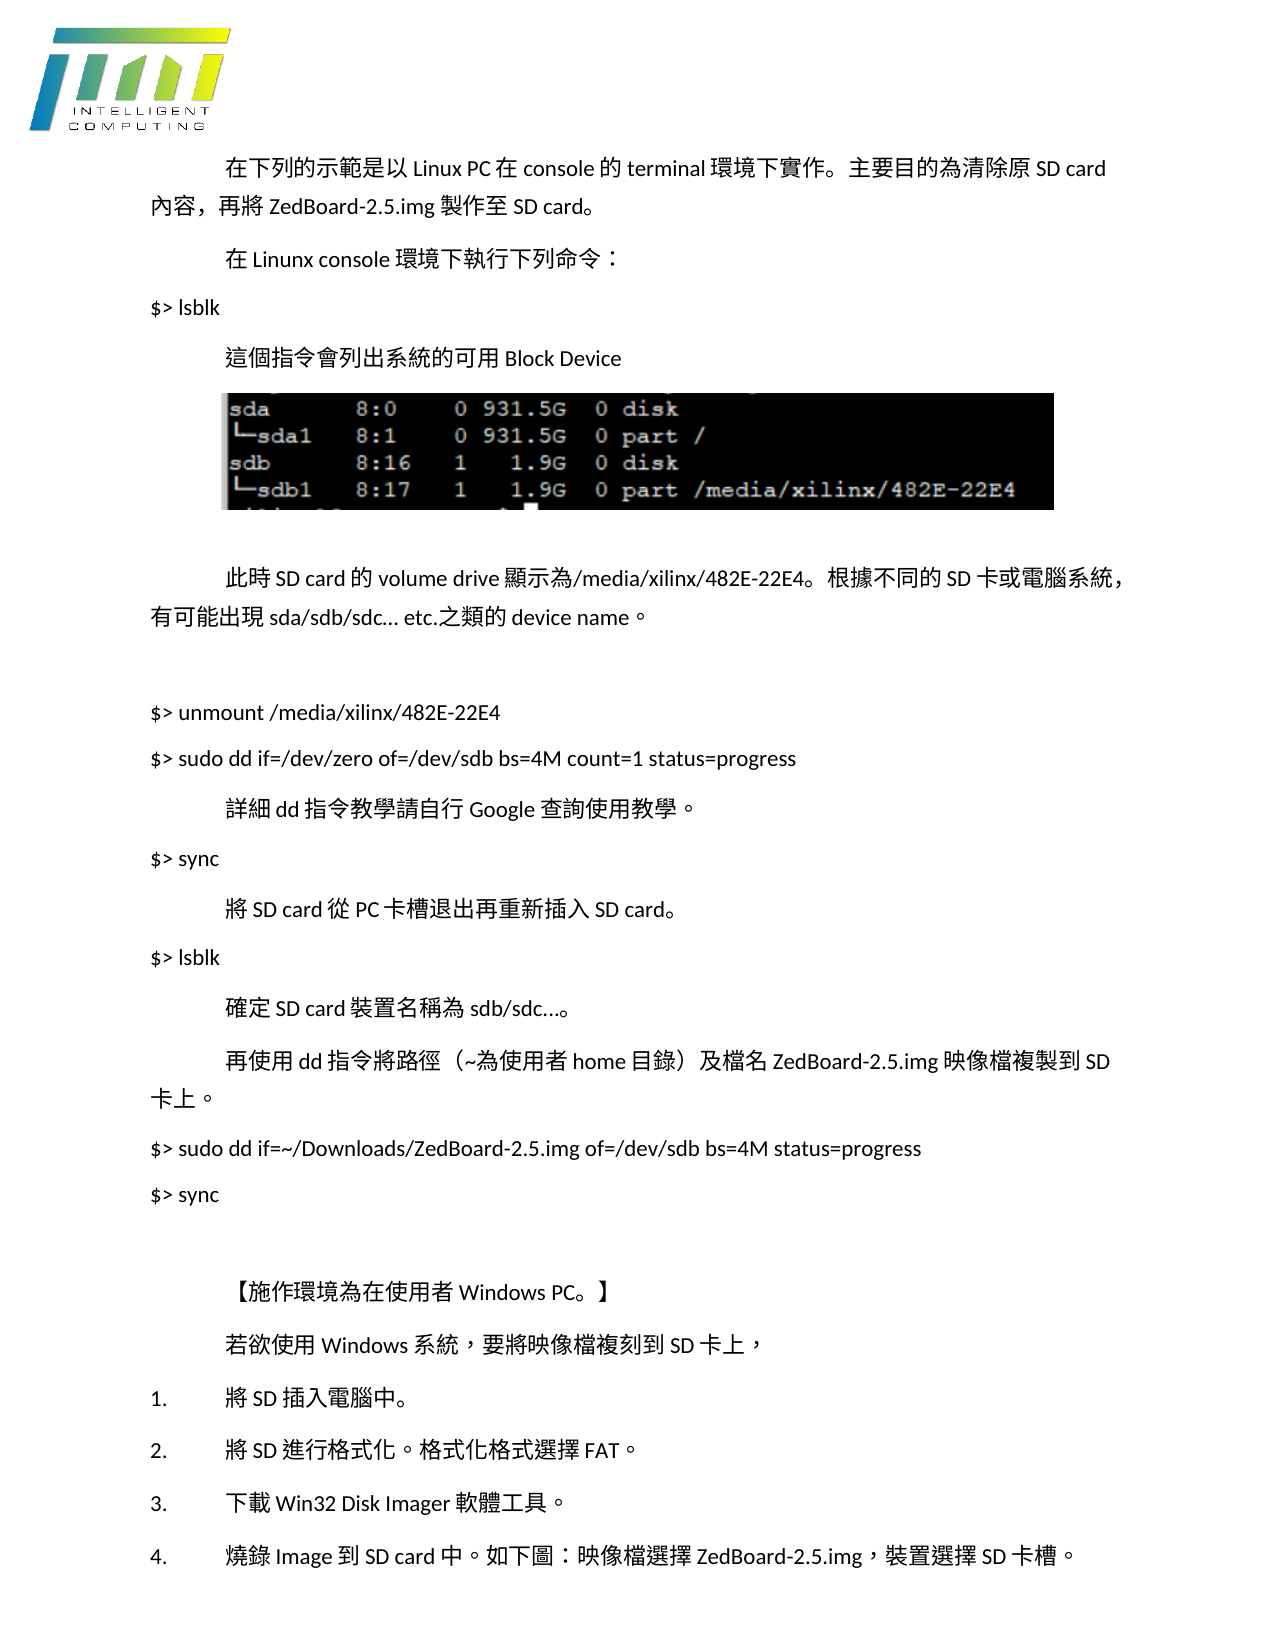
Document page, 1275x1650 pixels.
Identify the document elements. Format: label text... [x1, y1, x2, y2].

text 2. 將SD進行格式化。格式化格式選擇FAT。 [150, 1432, 1125, 1466]
text 4. 燒錄Image到SD card中。如下圖：映像檔選擇ZedBoard-2.5.img，裝置選擇SD卡槽。 [150, 1538, 1125, 1571]
text 再使用dd指令將路徑（~為使用者home目錄）及檔名ZedBoard-2.5.img映像檔複製到SD卡上。 [150, 1043, 1125, 1114]
text 將SD card從PC卡槽退出再重新插入SD card。 [150, 891, 1125, 924]
text $> unmount /media/xilinx/482E-22E4 [150, 698, 1125, 726]
text 此時SD card的volume drive顯示為/media/xilinx/482E-22E4。根據不同的SD卡或電腦系統，有可能出現sda/sdb/sdc… etc.之類的device name。 [150, 560, 1125, 632]
text 在下列的示範是以Linux PC在console的terminal環境下實作。主要目的為清除原SD card內容，再將ZedBoard-2.5.img製作至SD card。 [150, 150, 1125, 221]
text $> sudo dd if=~/Downloads/ZedBoard-2.5.img of=/dev/sdb bs=4M status=progress [150, 1134, 1125, 1162]
text 詳細dd指令教學請自行Google查詢使用教學。 [150, 791, 1125, 824]
text $> lsblk [150, 293, 1125, 322]
text $> sudo dd if=/dev/zero of=/dev/sdb bs=4M count=1 status=progress [150, 744, 1125, 773]
text $> sync [150, 1181, 1125, 1209]
text 這個指令會列出系統的可用Block Device [150, 340, 1125, 373]
text 確定SD card裝置名稱為sdb/sdc...。 [150, 990, 1125, 1023]
text $> lsblk [150, 943, 1125, 972]
text $> sync [150, 844, 1125, 872]
text 在Linunx console環境下執行下列命令： [150, 241, 1125, 274]
text 1. 將SD插入電腦中。 [150, 1379, 1125, 1413]
text 【施作環境為在使用者Windows PC。】 [150, 1274, 1125, 1307]
text 若欲使用Windows系統，要將映像檔複刻到SD卡上， [150, 1327, 1125, 1360]
text 3. 下載Win32 Disk Imager軟體工具。 [150, 1485, 1125, 1518]
